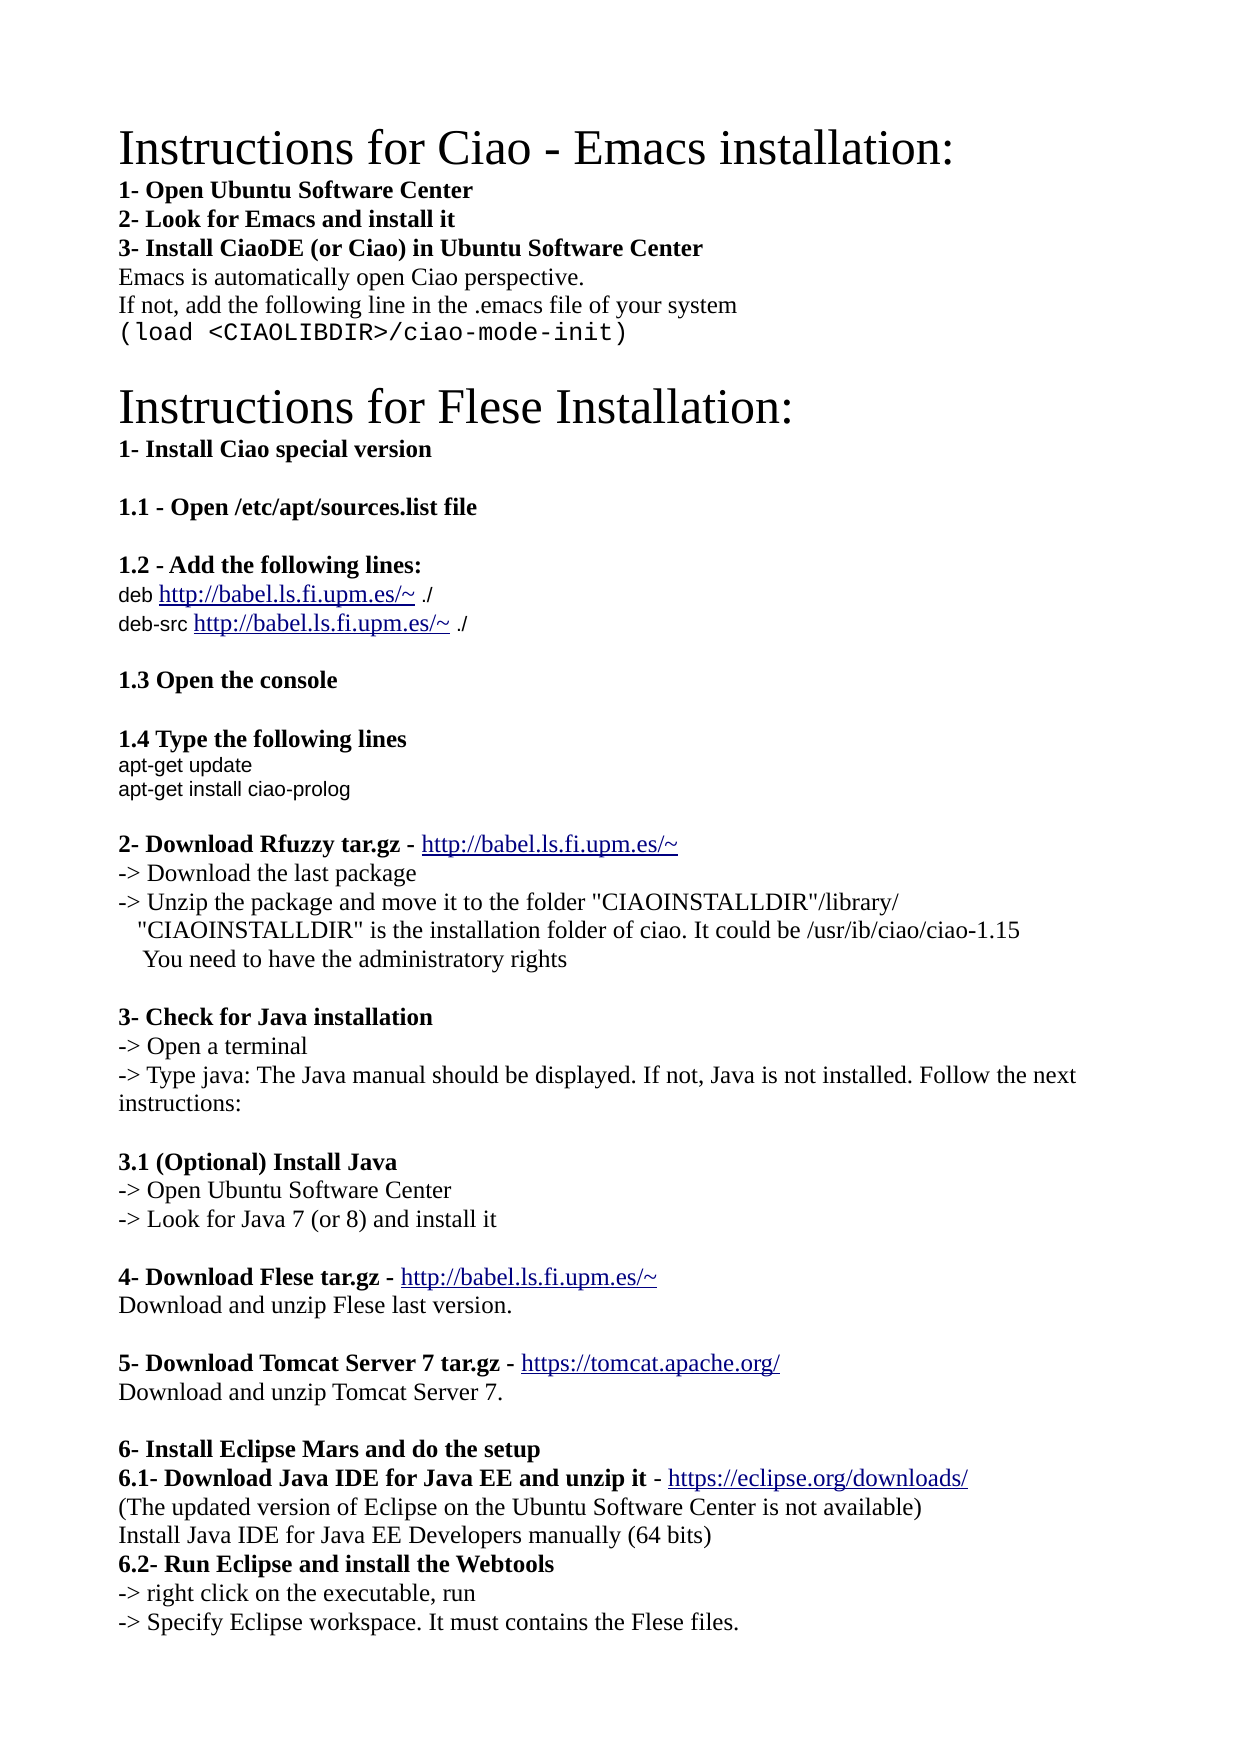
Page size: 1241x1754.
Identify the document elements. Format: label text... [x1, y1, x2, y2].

text -> Specify Eclipse workspace. It must contains the Flese files. [118, 1607, 1122, 1636]
text 1.3 Open the console [118, 665, 1122, 694]
text -> Type java: The Java manual should be displayed. If not, Java is not installed. Follow the next instructions: [118, 1060, 1122, 1117]
text apt-get update [118, 752, 1122, 776]
text -> Download the last package [118, 858, 1122, 887]
text Emacs is automatically open Ciao perspective. [118, 262, 1122, 291]
text apt-get install ciao-prolog [118, 776, 1122, 800]
text 6.2- Run Eclipse and install the Webtools [118, 1549, 1122, 1578]
text -> Open a terminal [118, 1031, 1122, 1060]
text 2- Download Rfuzzy tar.gz - http://babel.ls.fi.upm.es/~ [118, 829, 1122, 858]
text 1.1 - Open /etc/apt/sources.list file [118, 492, 1122, 521]
text 3.1 (Optional) Install Java [118, 1147, 1122, 1176]
text 6.1- Download Java IDE for Java EE and unzip it - https://eclipse.org/downloads/ [118, 1463, 1122, 1492]
text 1- Open Ubuntu Software Center [118, 176, 1122, 204]
text 2- Look for Emacs and install it [118, 204, 1122, 233]
text 3- Check for Java installation [118, 1002, 1122, 1031]
text Install Java IDE for Java EE Developers manually (64 bits) [118, 1521, 1122, 1549]
text Instructions for Flese Installation: [118, 376, 1122, 434]
text Download and unzip Tomcat Server 7. [118, 1377, 1122, 1406]
text 5- Download Tomcat Server 7 tar.gz - https://tomcat.apache.org/ [118, 1348, 1122, 1377]
text -> Look for Java 7 (or 8) and install it [118, 1204, 1122, 1233]
text Download and unzip Flese last version. [118, 1291, 1122, 1319]
text 1.4 Type the following lines [118, 724, 1122, 752]
text You need to have the administratory rights [118, 944, 1122, 973]
text Instructions for Ciao - Emacs installation: [118, 118, 1122, 176]
text 4- Download Flese tar.gz - http://babel.ls.fi.upm.es/~ [118, 1262, 1122, 1291]
text -> Unzip the package and move it to the folder "CIAOINSTALLDIR"/library/ "CIAOINSTALLDIR" is the installation folder of ciao. It could be /usr/ib/ciao/ciao-1.15 [118, 887, 1122, 944]
text 6- Install Eclipse Mars and do the setup [118, 1434, 1122, 1463]
text 3- Install CiaoDE (or Ciao) in Ubuntu Software Center [118, 233, 1122, 262]
text If not, add the following line in the .emacs file of your system (load <CIAOLIBDIR>/ciao-mode-init) [118, 291, 1122, 348]
text -> right click on the executable, run [118, 1578, 1122, 1607]
text 1- Install Ciao special version [118, 434, 1122, 463]
text -> Open Ubuntu Software Center [118, 1176, 1122, 1204]
text (The updated version of Eclipse on the Ubuntu Software Center is not available) [118, 1492, 1122, 1521]
text 1.2 - Add the following lines: deb http://babel.ls.fi.upm.es/~ ./ deb-src http://babel.ls.fi.upm.es/~ ./ [118, 550, 1122, 637]
